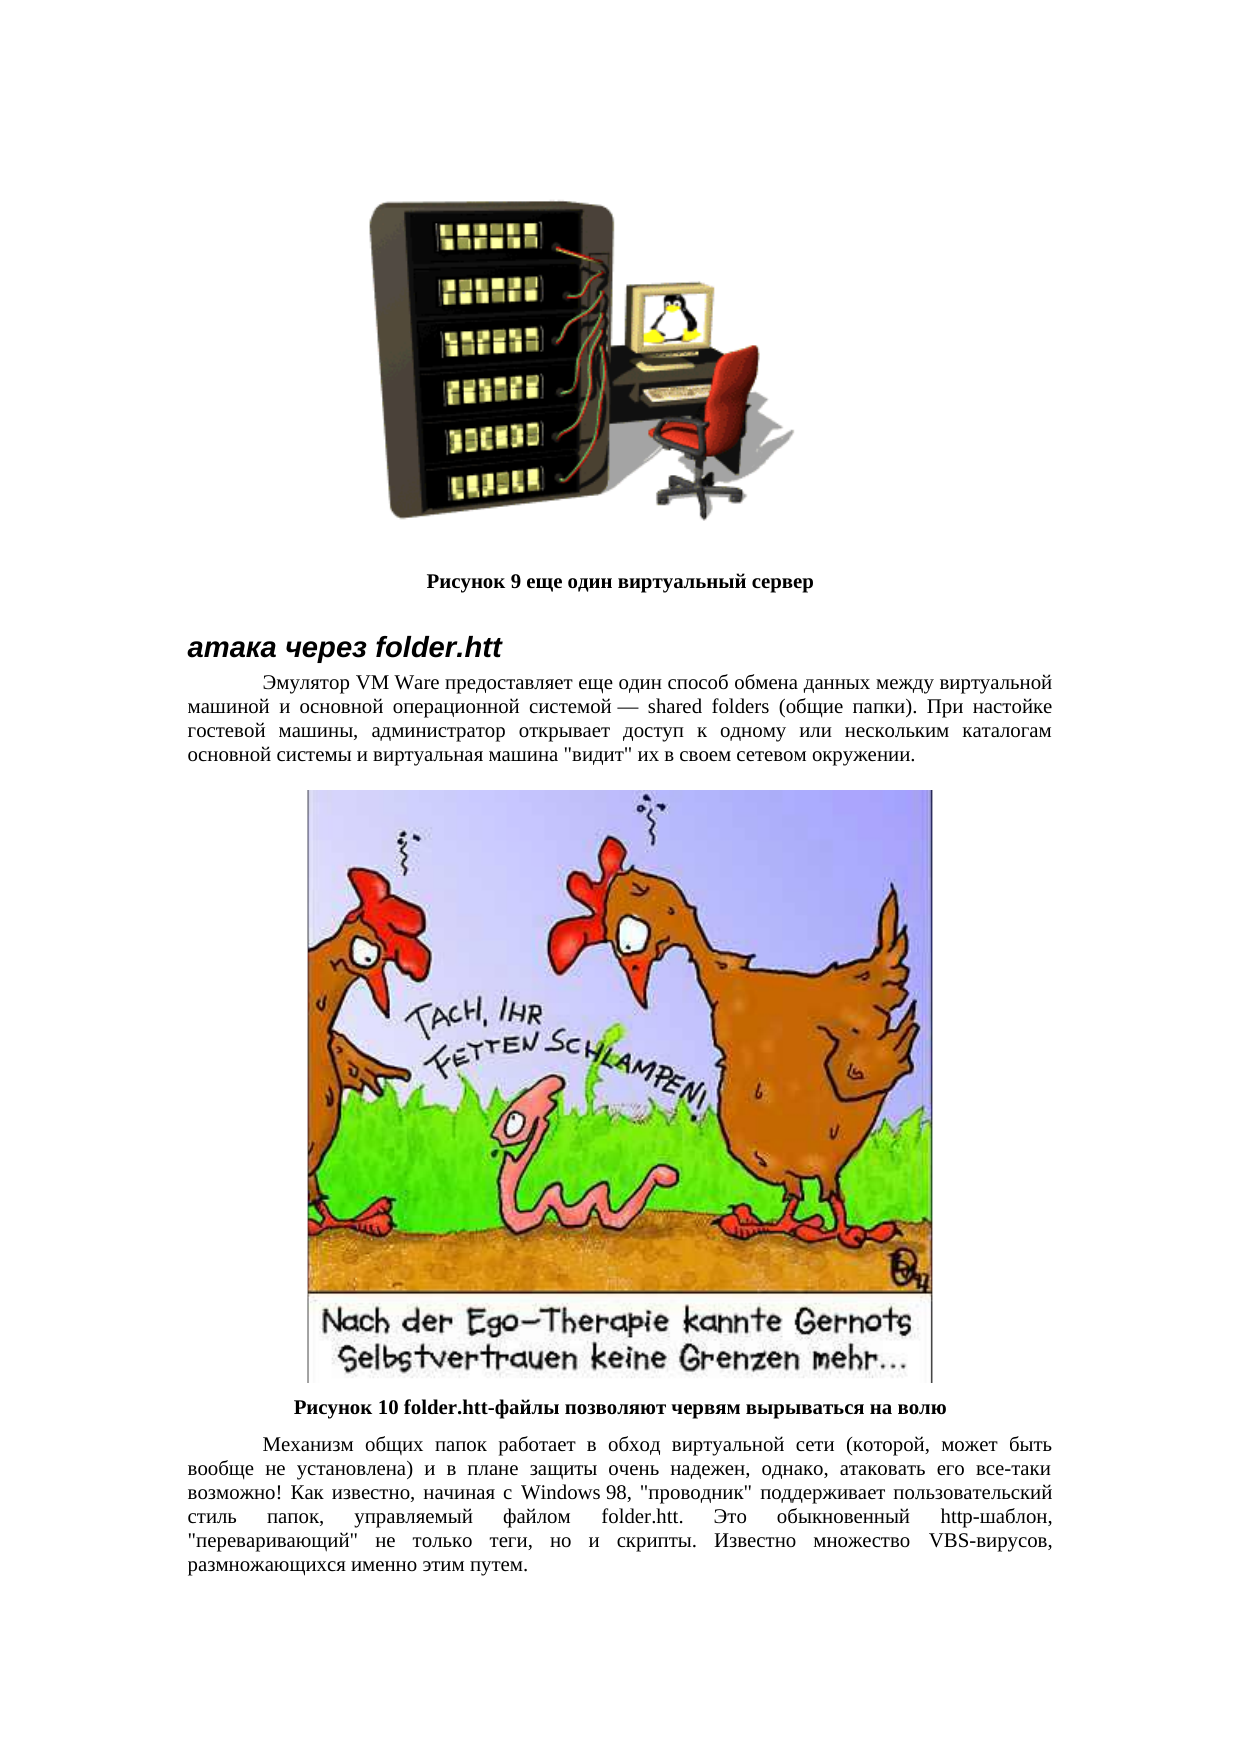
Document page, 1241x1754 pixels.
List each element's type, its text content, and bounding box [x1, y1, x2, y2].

text Рисунок 10 folder.htt-файлы позволяют червям вырываться на волю [187, 1395, 1053, 1419]
subtitle атака через folder.htt [187, 630, 1053, 664]
picture [356, 150, 884, 557]
text Эмулятор VM Ware предоставляет еще один способ обмена данных между виртуальной машиной и основной операционной системой — shared folders (общие папки). При настойке гостевой машины, администратор открывает доступ к одному или нескольким каталогам основной системы и виртуальная машина "видит" их в своем сетевом окружении. [187, 670, 1053, 766]
text Рисунок 9 еще один виртуальный сервер [187, 569, 1053, 593]
picture [307, 790, 933, 1383]
text Механизм общих папок работает в обход виртуальной сети (которой, может быть вообще не установлена) и в плане защиты очень надежен, однако, атаковать его все-таки возможно! Как известно, начиная с Windows 98, "проводник" поддерживает пользовательский стиль папок, управляемый файлом folder.htt. Это обыкновенный http-шаблон, "переваривающий" не только теги, но и скрипты. Известно множество VBS-вирусов, размножающихся именно этим путем. [187, 1432, 1053, 1576]
